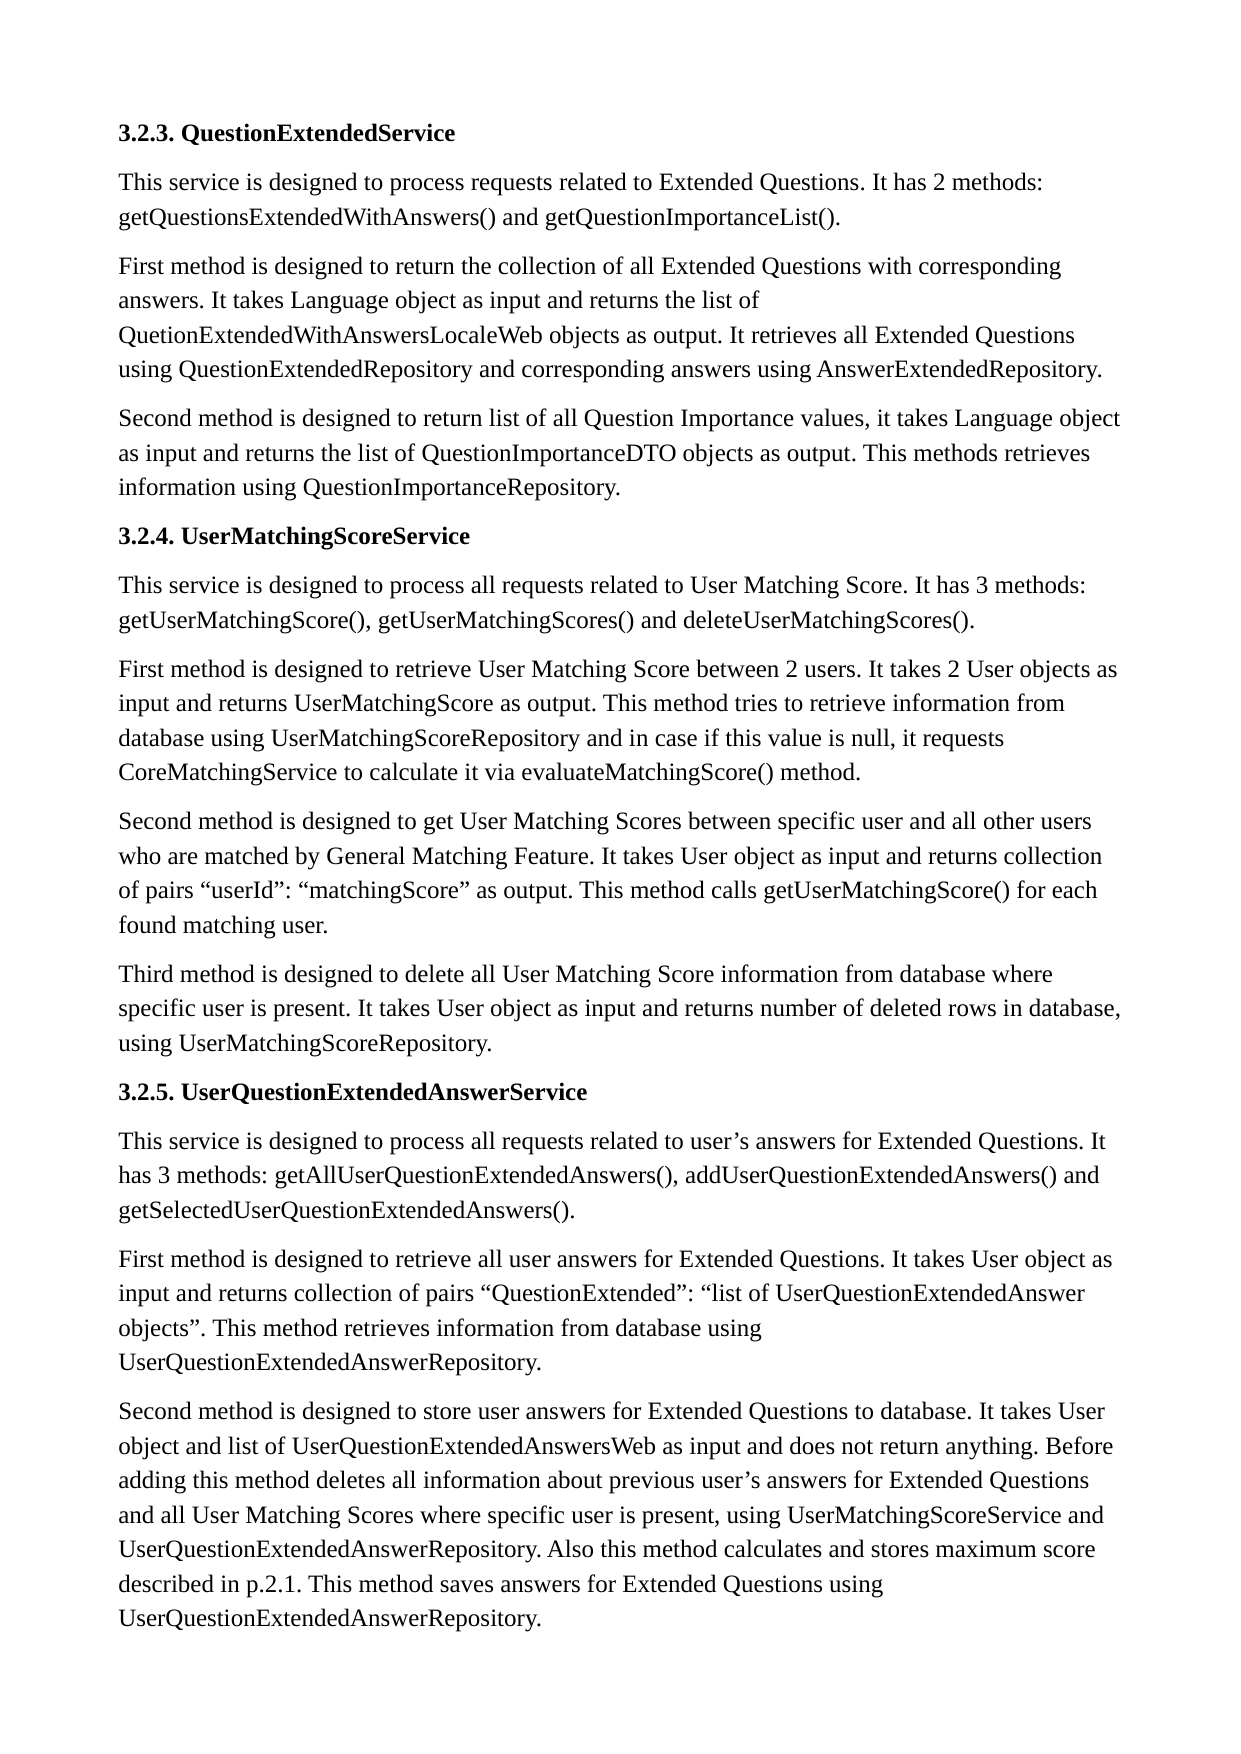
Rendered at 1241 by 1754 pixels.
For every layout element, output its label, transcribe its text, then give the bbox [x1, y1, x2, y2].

text 3.2.5. UserQuestionExtendedAnswerService [118, 1077, 1122, 1106]
text Second method is designed to store user answers for Extended Questions to database. It takes User object and list of UserQuestionExtendedAnswersWeb as input and does not return anything. Before adding this method deletes all information about previous user’s answers for Extended Questions and all User Matching Scores where specific user is present, using UserMatchingScoreService and UserQuestionExtendedAnswerRepository. Also this method calculates and stores maximum score described in p.2.1. This method saves answers for Extended Questions using UserQuestionExtendedAnswerRepository. [118, 1396, 1122, 1632]
text First method is designed to retrieve User Matching Score between 2 users. It takes 2 User objects as input and returns UserMatchingScore as output. This method tries to retrieve information from database using UserMatchingScoreRepository and in case if this value is null, it requests CoreMatchingService to calculate it via evaluateMatchingScore() method. [118, 654, 1122, 786]
text This service is designed to process all requests related to User Matching Score. It has 3 methods: getUserMatchingScore(), getUserMatchingScores() and deleteUserMatchingScores(). [118, 570, 1122, 633]
text First method is designed to return the collection of all Extended Questions with corresponding answers. It takes Language object as input and returns the list of QuetionExtendedWithAnswersLocaleWeb objects as output. It retrieves all Extended Questions using QuestionExtendedRepository and corresponding answers using AnswerExtendedRepository. [118, 251, 1122, 383]
text 3.2.3. QuestionExtendedService [118, 118, 1122, 147]
text This service is designed to process requests related to Extended Questions. It has 2 methods: getQuestionsExtendedWithAnswers() and getQuestionImportanceList(). [118, 167, 1122, 230]
text First method is designed to retrieve all user answers for Extended Questions. It takes User object as input and returns collection of pairs “QuestionExtended”: “list of UserQuestionExtendedAnswer objects”. This method retrieves information from database using UserQuestionExtendedAnswerRepository. [118, 1244, 1122, 1376]
text Second method is designed to get User Matching Scores between specific user and all other users who are matched by General Matching Feature. It takes User object as input and returns collection of pairs “userId”: “matchingScore” as output. This method calls getUserMatchingScore() for each found matching user. [118, 806, 1122, 938]
text This service is designed to process all requests related to user’s answers for Extended Questions. It has 3 methods: getAllUserQuestionExtendedAnswers(), addUserQuestionExtendedAnswers() and getSelectedUserQuestionExtendedAnswers(). [118, 1126, 1122, 1224]
text Second method is designed to return list of all Question Importance values, it takes Language object as input and returns the list of QuestionImportanceDTO objects as output. This methods retrieves information using QuestionImportanceRepository. [118, 403, 1122, 501]
text Third method is designed to delete all User Matching Score information from database where specific user is present. It takes User object as input and returns number of deleted rows in database, using UserMatchingScoreRepository. [118, 959, 1122, 1057]
text 3.2.4. UserMatchingScoreService [118, 521, 1122, 550]
